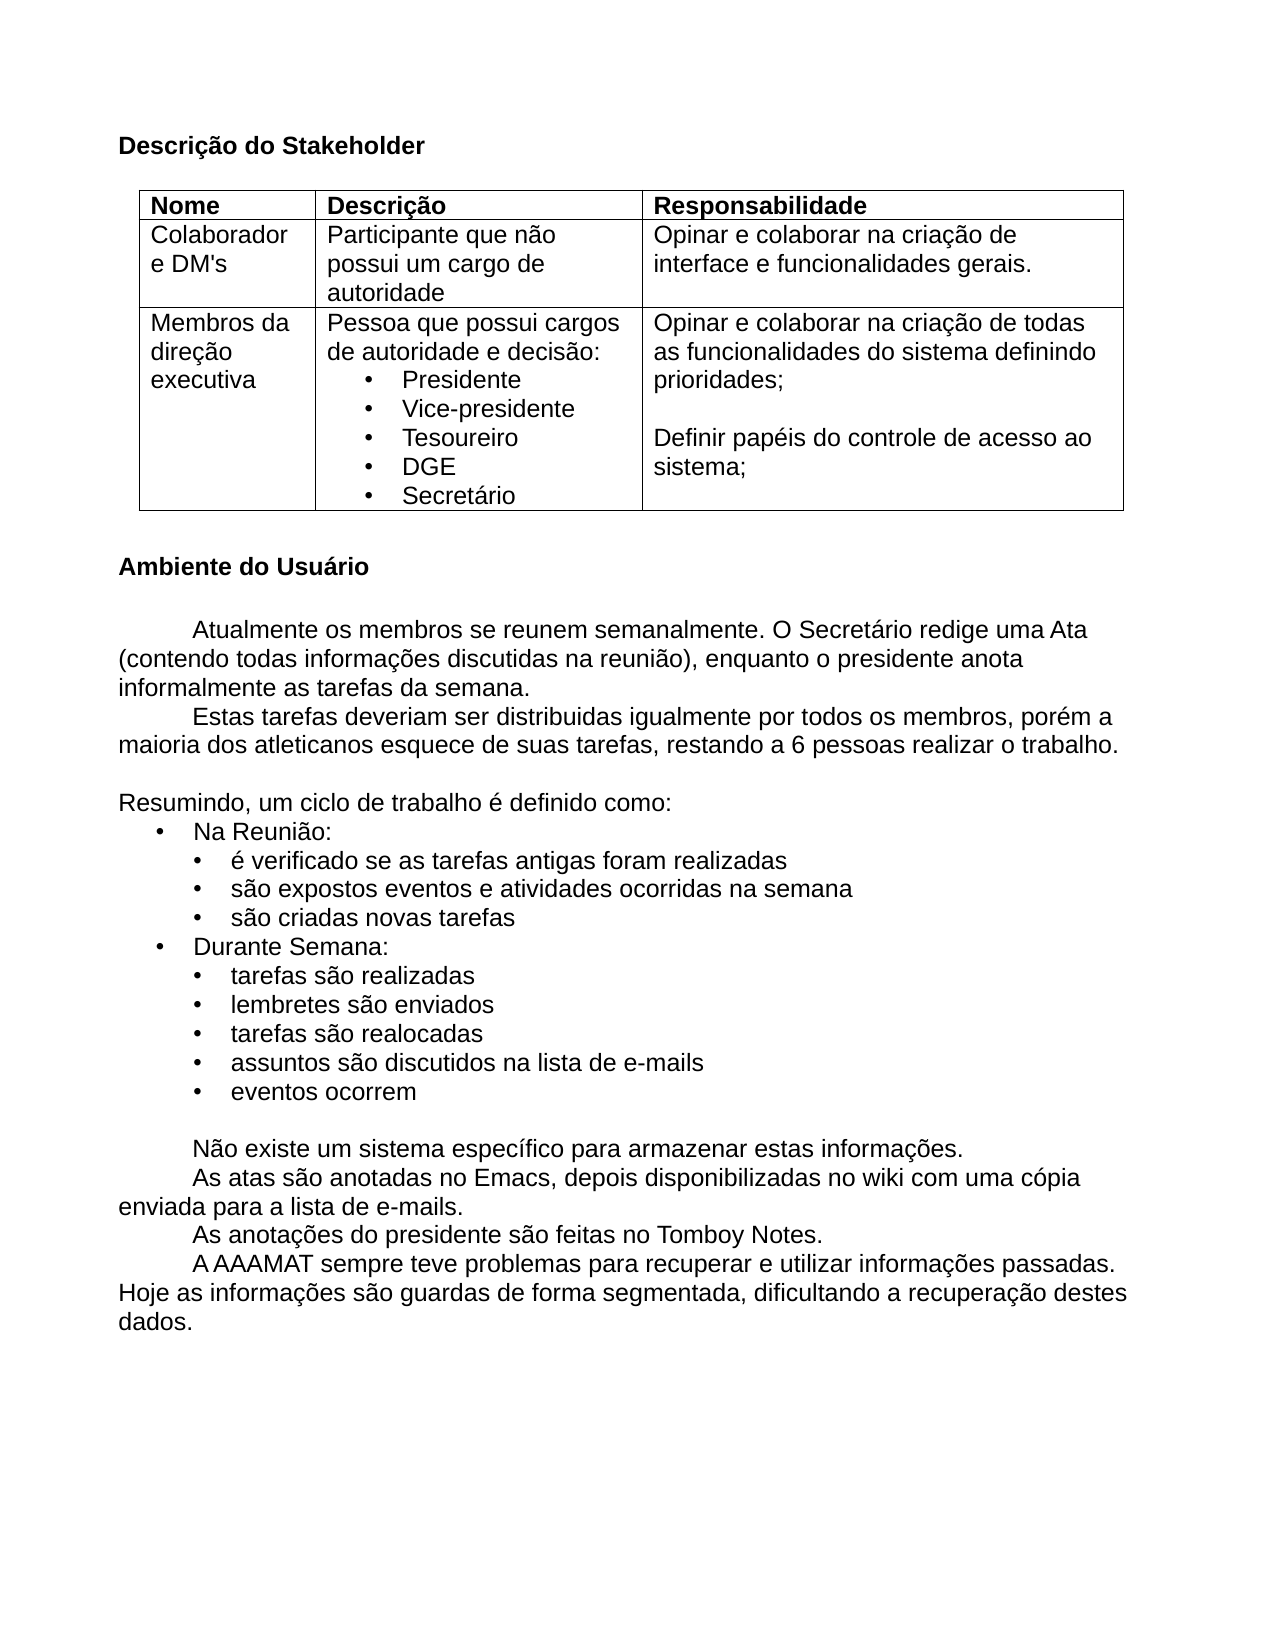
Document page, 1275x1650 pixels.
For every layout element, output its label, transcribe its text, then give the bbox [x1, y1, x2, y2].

table_cell Opinar e colaborar na criação de todas as funcionalidades do sistema definindo prioridades; Definir papéis do controle de acesso ao sistema; [643, 308, 1123, 509]
list Na Reunião: [156, 817, 1157, 846]
text Resumindo, um ciclo de trabalho é definido como: [118, 788, 1157, 817]
table_cell Colaborador e DM's [140, 220, 315, 307]
subtitle Ambiente do Usuário [118, 552, 1157, 581]
list são expostos eventos e atividades ocorridas na semana [193, 874, 1157, 903]
text As atas são anotadas no Emacs, depois disponibilizadas no wiki com uma cópia enviada para a lista de e-mails. [118, 1163, 1157, 1220]
list assuntos são discutidos na lista de e-mails [193, 1048, 1157, 1076]
list são criadas novas tarefas [193, 903, 1157, 932]
list é verificado se as tarefas antigas foram realizadas [193, 846, 1157, 874]
table_header Descrição [316, 191, 642, 219]
list eventos ocorrem [193, 1076, 1157, 1105]
text Estas tarefas deveriam ser distribuidas igualmente por todos os membros, porém a maioria dos atleticanos esquece de suas tarefas, restando a 6 pessoas realizar o trabalho. [118, 702, 1157, 759]
table_cell Participante que não possui um cargo de autoridade [316, 220, 642, 307]
subtitle Descrição do Stakeholder [118, 131, 1157, 159]
text Atualmente os membros se reunem semanalmente. O Secretário redige uma Ata (contendo todas informações discutidas na reunião), enquanto o presidente anota informalmente as tarefas da semana. [118, 616, 1157, 702]
text As anotações do presidente são feitas no Tomboy Notes. [118, 1220, 1157, 1249]
table_cell Membros da direção executiva [140, 308, 315, 509]
table_cell Opinar e colaborar na criação de interface e funcionalidades gerais. [643, 220, 1123, 307]
text A AAAMAT sempre teve problemas para recuperar e utilizar informações passadas. Hoje as informações são guardas de forma segmentada, dificultando a recuperação destes dados. [118, 1249, 1157, 1335]
list tarefas são realocadas [193, 1019, 1157, 1048]
table_header Responsabilidade [643, 191, 1123, 219]
list tarefas são realizadas [193, 961, 1157, 990]
text Não existe um sistema específico para armazenar estas informações. [118, 1134, 1157, 1163]
table_header Nome [140, 191, 315, 219]
table_cell Pessoa que possui cargos de autoridade e decisão: Presidente Vice-presidente Tesoureiro DGE Secretário [316, 308, 642, 509]
list lembretes são enviados [193, 990, 1157, 1019]
list Durante Semana: [156, 932, 1157, 961]
